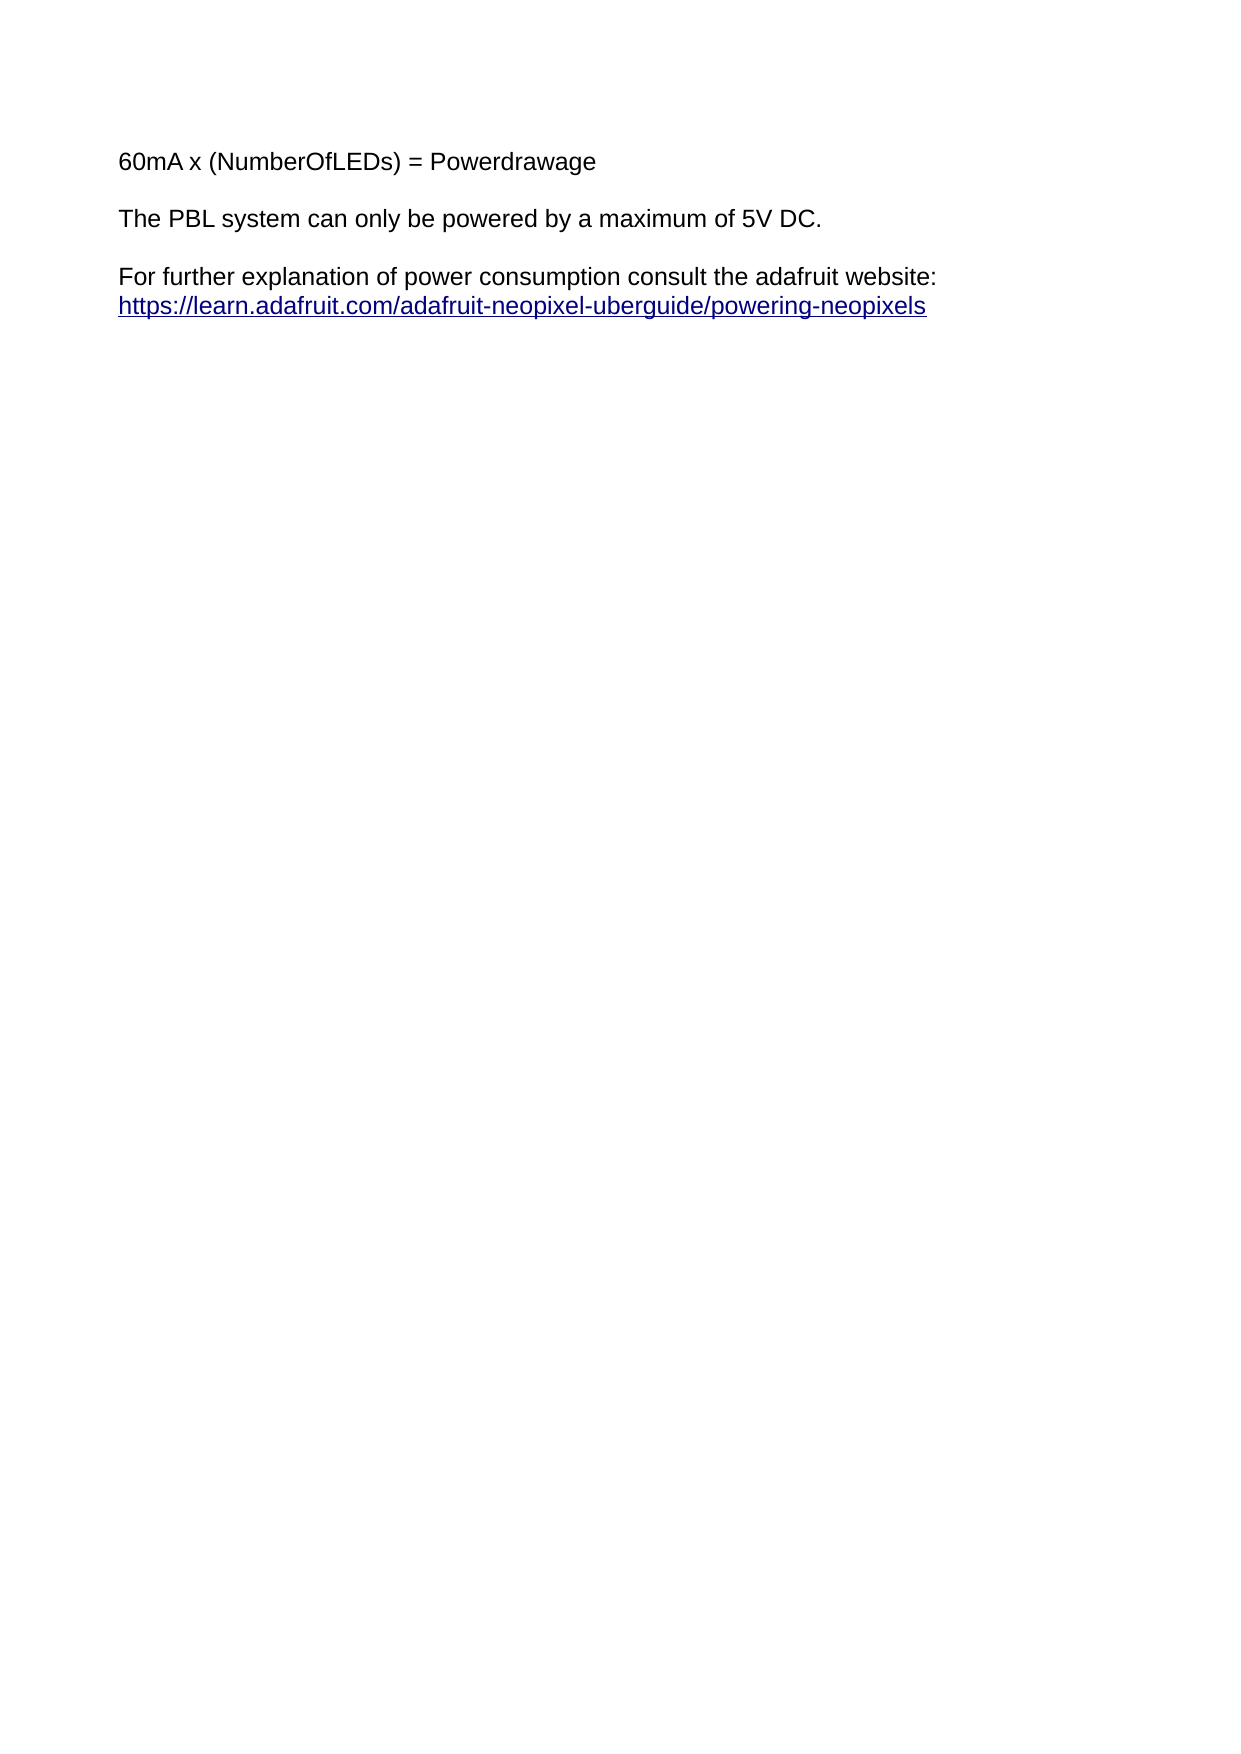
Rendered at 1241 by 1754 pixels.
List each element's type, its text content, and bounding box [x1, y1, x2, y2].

text The PBL system can only be powered by a maximum of 5V DC. [118, 204, 1122, 233]
text For further explanation of power consumption consult the adafruit website: [118, 262, 1122, 291]
text https://learn.adafruit.com/adafruit-neopixel-uberguide/powering-neopixels [118, 291, 1122, 319]
text 60mA x (NumberOfLEDs) = Powerdrawage [118, 147, 1122, 176]
